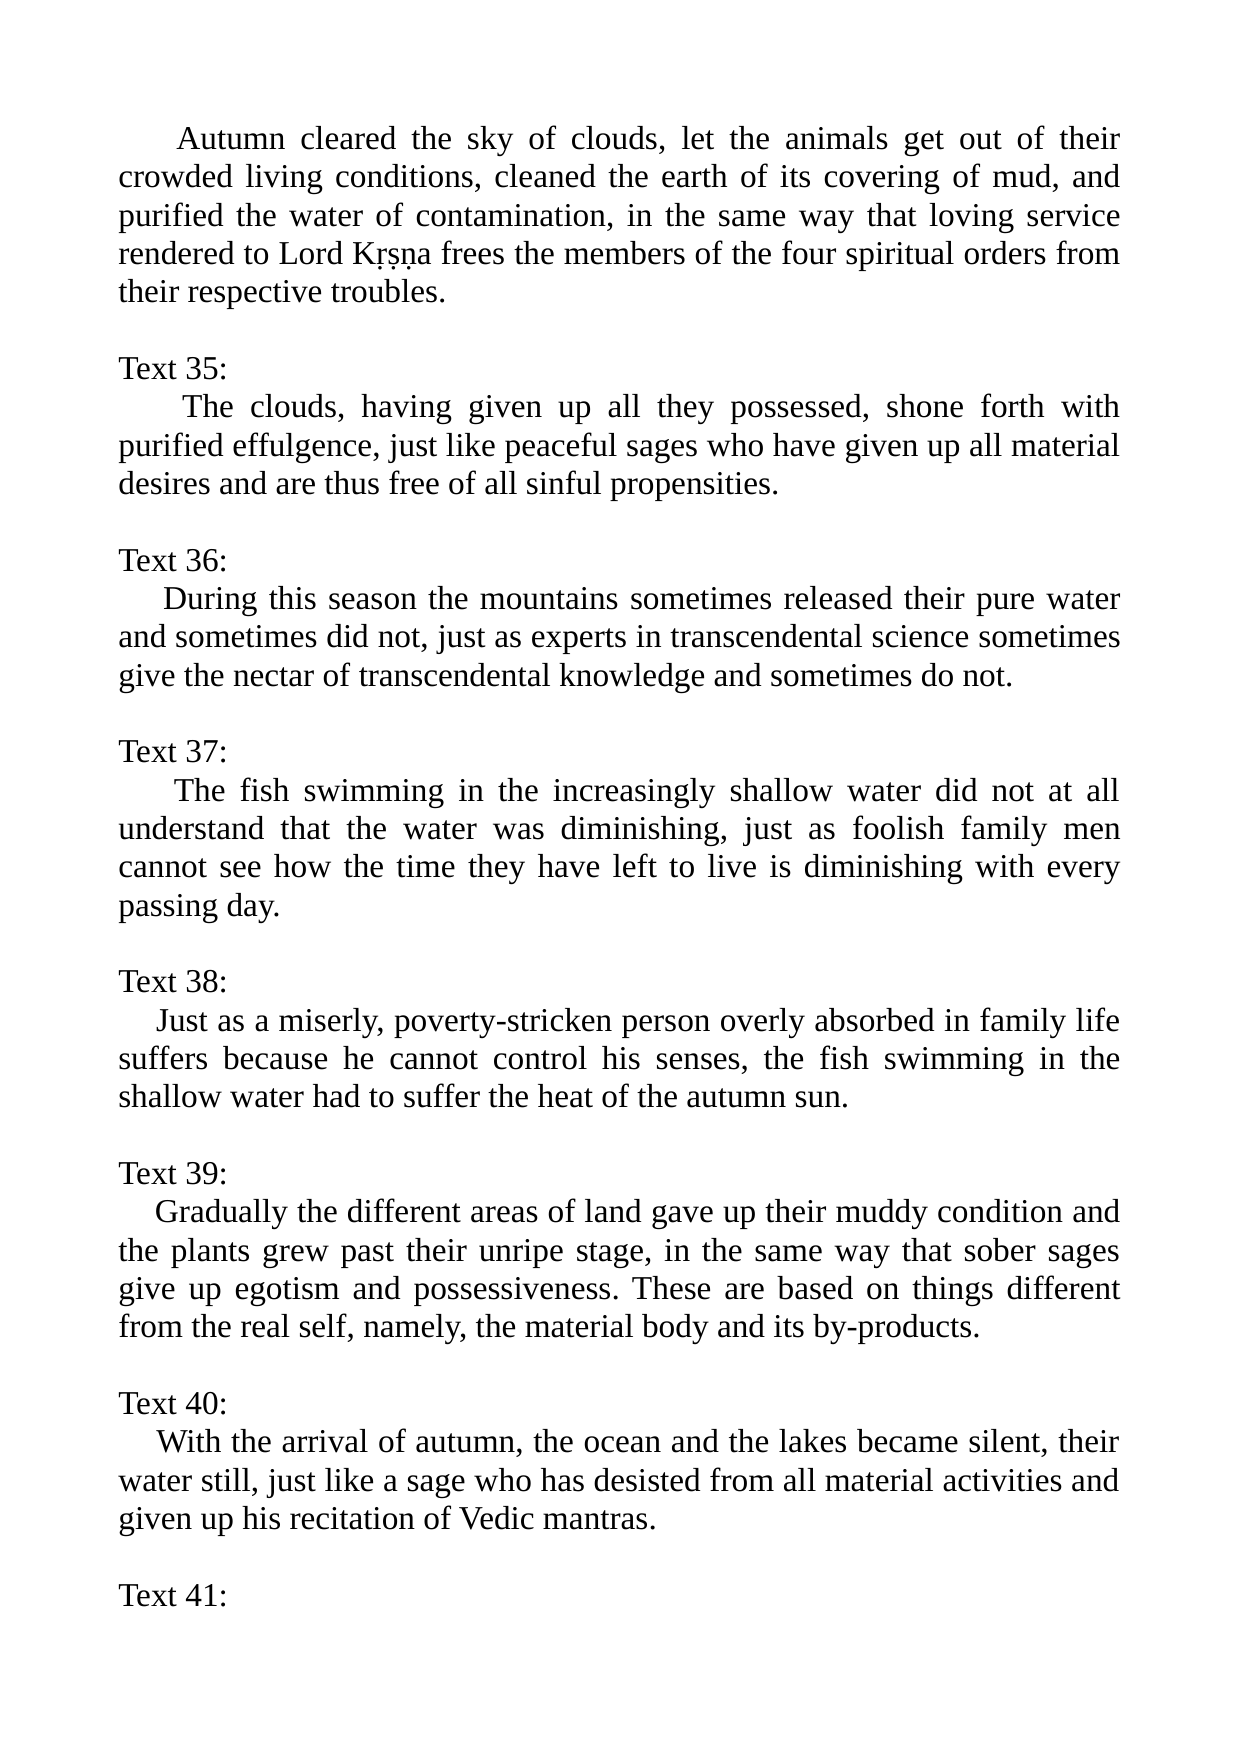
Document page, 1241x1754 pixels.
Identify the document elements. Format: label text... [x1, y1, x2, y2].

text The fish swimming in the increasingly shallow water did not at all understand that the water was diminishing, just as foolish family men cannot see how the time they have left to live is diminishing with every passing day. [118, 770, 1122, 923]
text Text 39: [118, 1153, 1122, 1191]
text With the arrival of autumn, the ocean and the lakes became silent, their water still, just like a sage who has desisted from all material activities and given up his recitation of Vedic mantras. [118, 1421, 1122, 1536]
text Text 41: [118, 1575, 1122, 1613]
text Autumn cleared the sky of clouds, let the animals get out of their crowded living conditions, cleaned the earth of its covering of mud, and purified the water of contamination, in the same way that loving service rendered to Lord Kṛṣṇa frees the members of the four spiritual orders from their respective troubles. [118, 118, 1122, 310]
text Text 38: [118, 961, 1122, 1000]
text Text 40: [118, 1383, 1122, 1421]
text During this season the mountains sometimes released their pure water and sometimes did not, just as experts in transcendental science sometimes give the nectar of transcendental knowledge and sometimes do not. [118, 578, 1122, 693]
text Text 36: [118, 540, 1122, 578]
text Just as a miserly, poverty-stricken person overly absorbed in family life suffers because he cannot control his senses, the fish swimming in the shallow water had to suffer the heat of the autumn sun. [118, 1000, 1122, 1115]
text Text 37: [118, 731, 1122, 770]
text Text 35: [118, 348, 1122, 386]
text Gradually the different areas of land gave up their muddy condition and the plants grew past their unripe stage, in the same way that sober sages give up egotism and possessiveness. These are based on things different from the real self, namely, the material body and its by-products. [118, 1191, 1122, 1345]
text The clouds, having given up all they possessed, shone forth with purified effulgence, just like peaceful sages who have given up all material desires and are thus free of all sinful propensities. [118, 386, 1122, 501]
